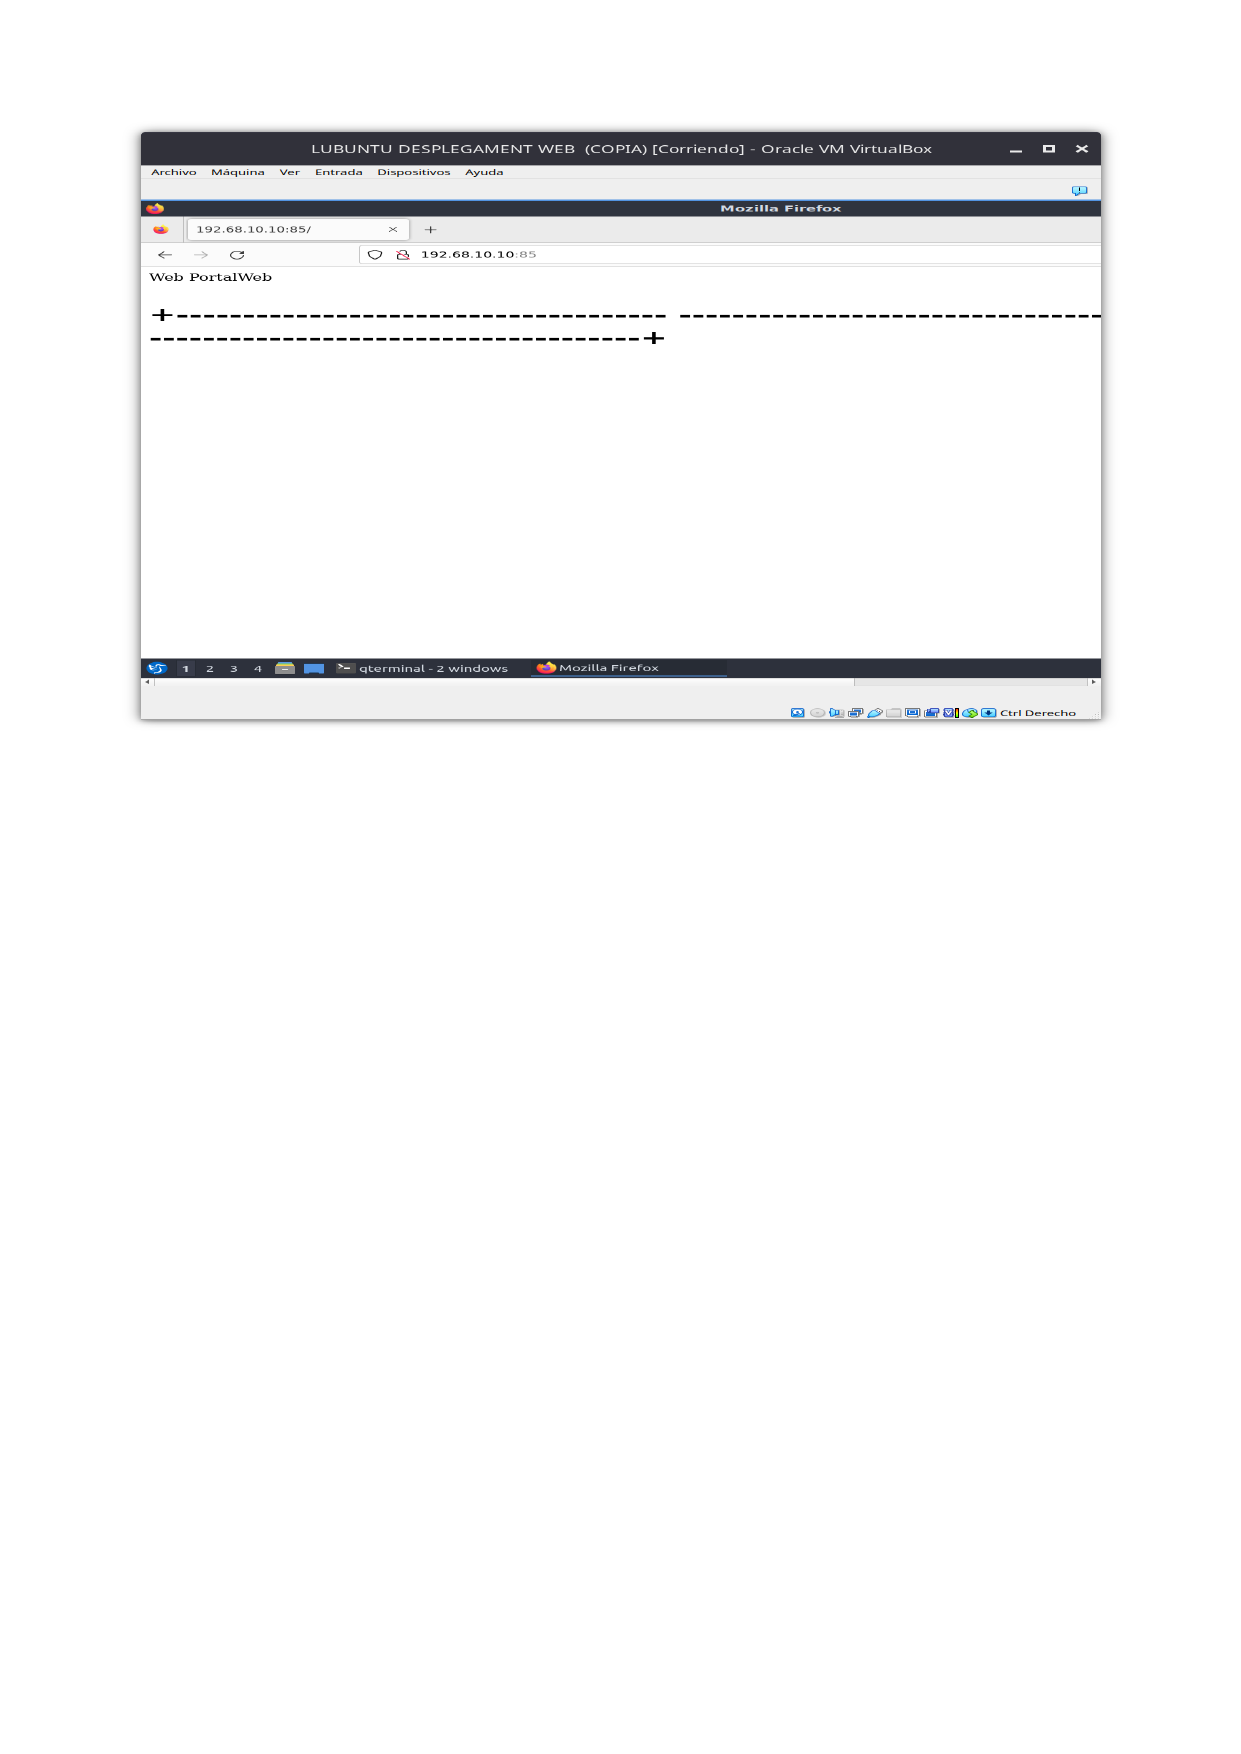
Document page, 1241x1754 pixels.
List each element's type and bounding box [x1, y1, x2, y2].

picture [118, 118, 1123, 733]
